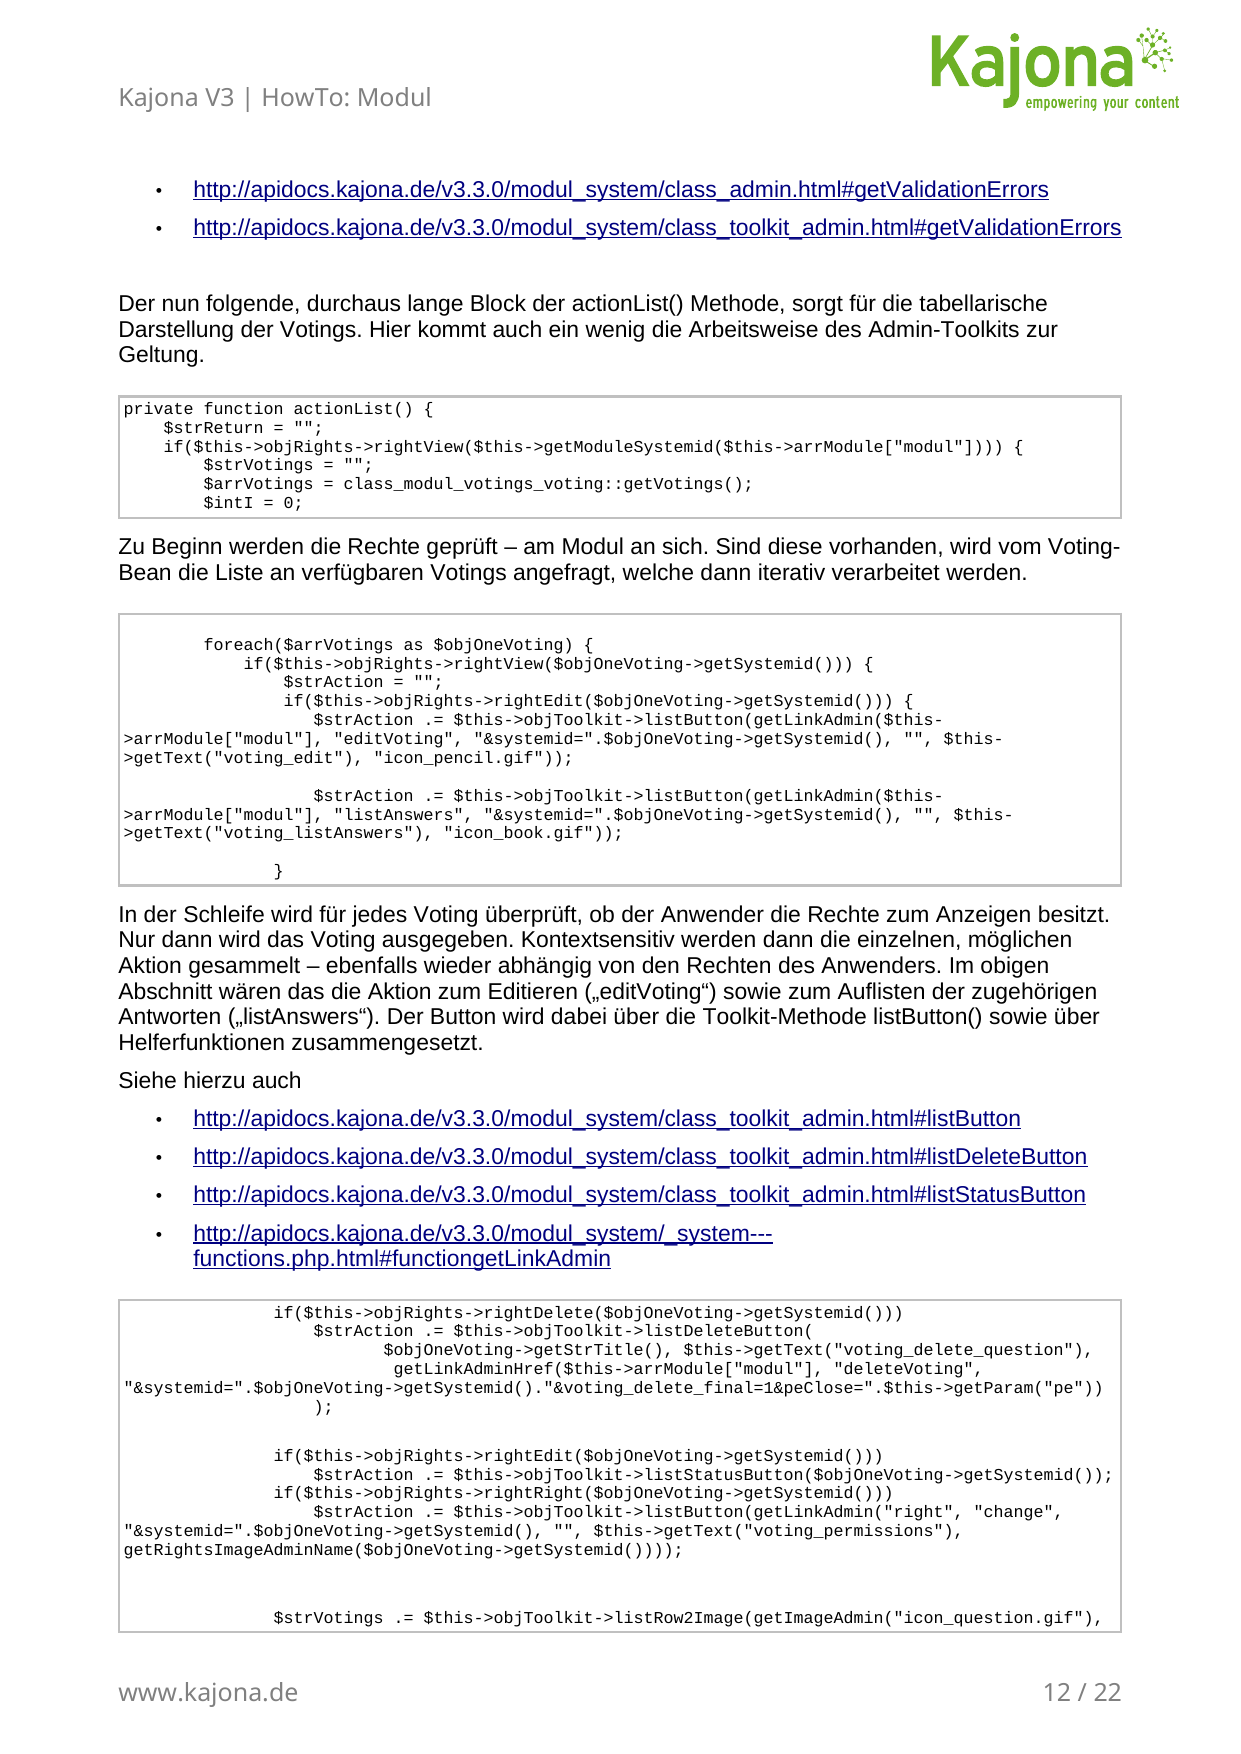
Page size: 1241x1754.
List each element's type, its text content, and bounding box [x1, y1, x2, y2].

list http://apidocs.kajona.de/v3.3.0/modul_system/class_toolkit_admin.html#listDeleteButton [156, 1144, 1122, 1170]
text $strVotings .= $this->objToolkit->listRow2Image(getImageAdmin("icon_question.gif"), [120, 1604, 1120, 1631]
list http://apidocs.kajona.de/v3.3.0/modul_system/class_toolkit_admin.html#getValidationErrors [156, 215, 1122, 240]
list http://apidocs.kajona.de/v3.3.0/modul_system/_system---functions.php.html#functiongetLinkAdmin [156, 1220, 1122, 1272]
list http://apidocs.kajona.de/v3.3.0/modul_system/class_admin.html#getValidationErrors [156, 177, 1122, 202]
text private function actionList() { $strReturn = ""; if($this->objRights->rightView($this->getModuleSystemid($this->arrModule["modul"]))) { $strVotings = ""; $arrVotings = class_modul_votings_voting::getVotings(); $intI = 0; [120, 398, 1120, 517]
text Der nun folgende, durchaus lange Block der actionList() Methode, sorgt für die tabellarische Darstellung der Votings. Hier kommt auch ein wenig die Arbeitsweise des Admin-Toolkits zur Geltung. [118, 291, 1122, 368]
text Siehe hierzu auch [118, 1068, 1122, 1093]
text Zu Beginn werden die Rechte geprüft – am Modul an sich. Sind diese vorhanden, wird vom Voting-Bean die Liste an verfügbaren Votings angefragt, welche dann iterativ verarbeitet werden. [118, 534, 1122, 585]
text if($this->objRights->rightEdit($objOneVoting->getSystemid())) $strAction .= $this->objToolkit->listStatusButton($objOneVoting->getSystemid()); if($this->objRights->rightRight($objOneVoting->getSystemid())) $strAction .= $this->objToolkit->listButton(getLinkAdmin("right", "change", "&systemid=".$objOneVoting->getSystemid(), "", $this->getText("voting_permissions"), getRightsImageAdminName($objOneVoting->getSystemid()))); [120, 1442, 1120, 1579]
text foreach($arrVotings as $objOneVoting) { if($this->objRights->rightView($objOneVoting->getSystemid())) { $strAction = ""; if($this->objRights->rightEdit($objOneVoting->getSystemid())) { $strAction .= $this->objToolkit->listButton(getLinkAdmin($this->arrModule["modul"], "editVoting", "&systemid=".$objOneVoting->getSystemid(), "", $this->getText("voting_edit"), "icon_pencil.gif")); $strAction .= $this->objToolkit->listButton(getLinkAdmin($this->arrModule["modul"], "listAnswers", "&systemid=".$objOneVoting->getSystemid(), "", $this->getText("voting_listAnswers"), "icon_book.gif")); } [120, 615, 1120, 884]
list http://apidocs.kajona.de/v3.3.0/modul_system/class_toolkit_admin.html#listStatusButton [156, 1182, 1122, 1208]
text if($this->objRights->rightDelete($objOneVoting->getSystemid())) $strAction .= $this->objToolkit->listDeleteButton( $objOneVoting->getStrTitle(), $this->getText("voting_delete_question"), getLinkAdminHref($this->arrModule["modul"], "deleteVoting", "&systemid=".$objOneVoting->getSystemid()."&voting_delete_final=1&peClose=".$this->getParam("pe")) ); [120, 1301, 1120, 1417]
list http://apidocs.kajona.de/v3.3.0/modul_system/class_toolkit_admin.html#listButton [156, 1106, 1122, 1132]
text In der Schleife wird für jedes Voting überprüft, ob der Anwender die Rechte zum Anzeigen besitzt. Nur dann wird das Voting ausgegeben. Kontextsensitiv werden dann die einzelnen, möglichen Aktion gesammelt – ebenfalls wieder abhängig von den Rechten des Anwenders. Im obigen Abschnitt wären das die Aktion zum Editieren („editVoting“) sowie zum Auflisten der zugehörigen Antworten („listAnswers“). Der Button wird dabei über die Toolkit-Methode listButton() sowie über Helferfunktionen zusammengesetzt. [118, 902, 1122, 1055]
